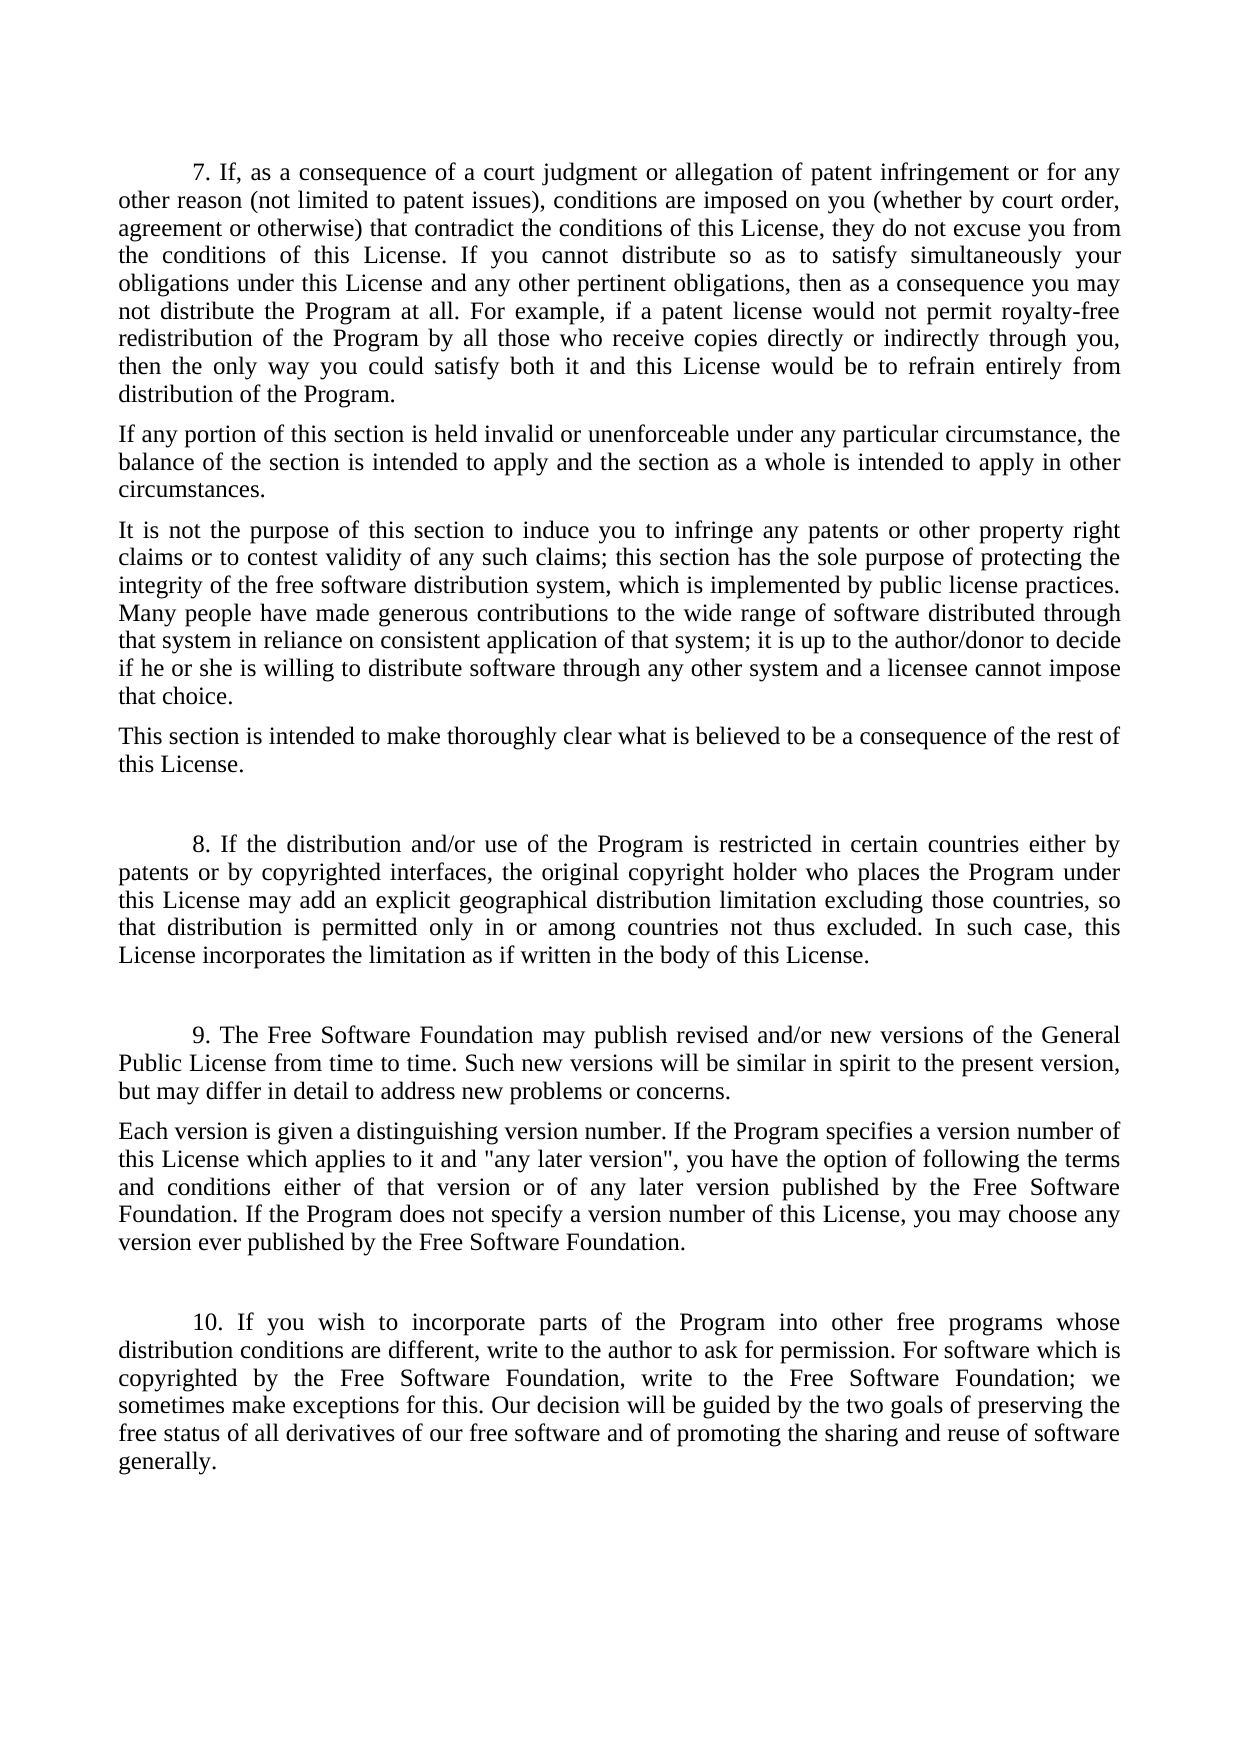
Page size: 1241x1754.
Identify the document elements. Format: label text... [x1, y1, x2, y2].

text 7. If, as a consequence of a court judgment or allegation of patent infringement or for any other reason (not limited to patent issues), conditions are imposed on you (whether by court order, agreement or otherwise) that contradict the conditions of this License, they do not excuse you from the conditions of this License. If you cannot distribute so as to satisfy simultaneously your obligations under this License and any other pertinent obligations, then as a consequence you may not distribute the Program at all. For example, if a patent license would not permit royalty-free redistribution of the Program by all those who receive copies directly or indirectly through you, then the only way you could satisfy both it and this License would be to refrain entirely from distribution of the Program. [118, 158, 1122, 408]
text 10. If you wish to incorporate parts of the Program into other free programs whose distribution conditions are different, write to the author to ask for permission. For software which is copyrighted by the Free Software Foundation, write to the Free Software Foundation; we sometimes make exceptions for this. Our decision will be guided by the two goals of preserving the free status of all derivatives of our free software and of promoting the sharing and reuse of software generally. [118, 1308, 1122, 1475]
text This section is intended to make thoroughly clear what is believed to be a consequence of the rest of this License. [118, 722, 1122, 778]
text It is not the purpose of this section to induce you to infringe any patents or other property right claims or to contest validity of any such claims; this section has the sole purpose of protecting the integrity of the free software distribution system, which is implemented by public license practices. Many people have made generous contributions to the wide range of software distributed through that system in reliance on consistent application of that system; it is up to the author/donor to decide if he or she is willing to distribute software through any other system and a licensee cannot impose that choice. [118, 516, 1122, 710]
text Each version is given a distinguishing version number. If the Program specifies a version number of this License which applies to it and "any later version", you have the option of following the terms and conditions either of that version or of any later version published by the Free Software Foundation. If the Program does not specify a version number of this License, you may choose any version ever published by the Free Software Foundation. [118, 1117, 1122, 1256]
text 9. The Free Software Foundation may publish revised and/or new versions of the General Public License from time to time. Such new versions will be similar in spirit to the present version, but may differ in detail to address new problems or concerns. [118, 1022, 1122, 1105]
text 8. If the distribution and/or use of the Program is restricted in certain countries either by patents or by copyrighted interfaces, the original copyright holder who places the Program under this License may add an explicit geographical distribution limitation excluding those countries, so that distribution is permitted only in or among countries not thus excluded. In such case, this License incorporates the limitation as if written in the body of this License. [118, 830, 1122, 969]
text If any portion of this section is held invalid or unenforceable under any particular circumstance, the balance of the section is intended to apply and the section as a whole is intended to apply in other circumstances. [118, 420, 1122, 503]
